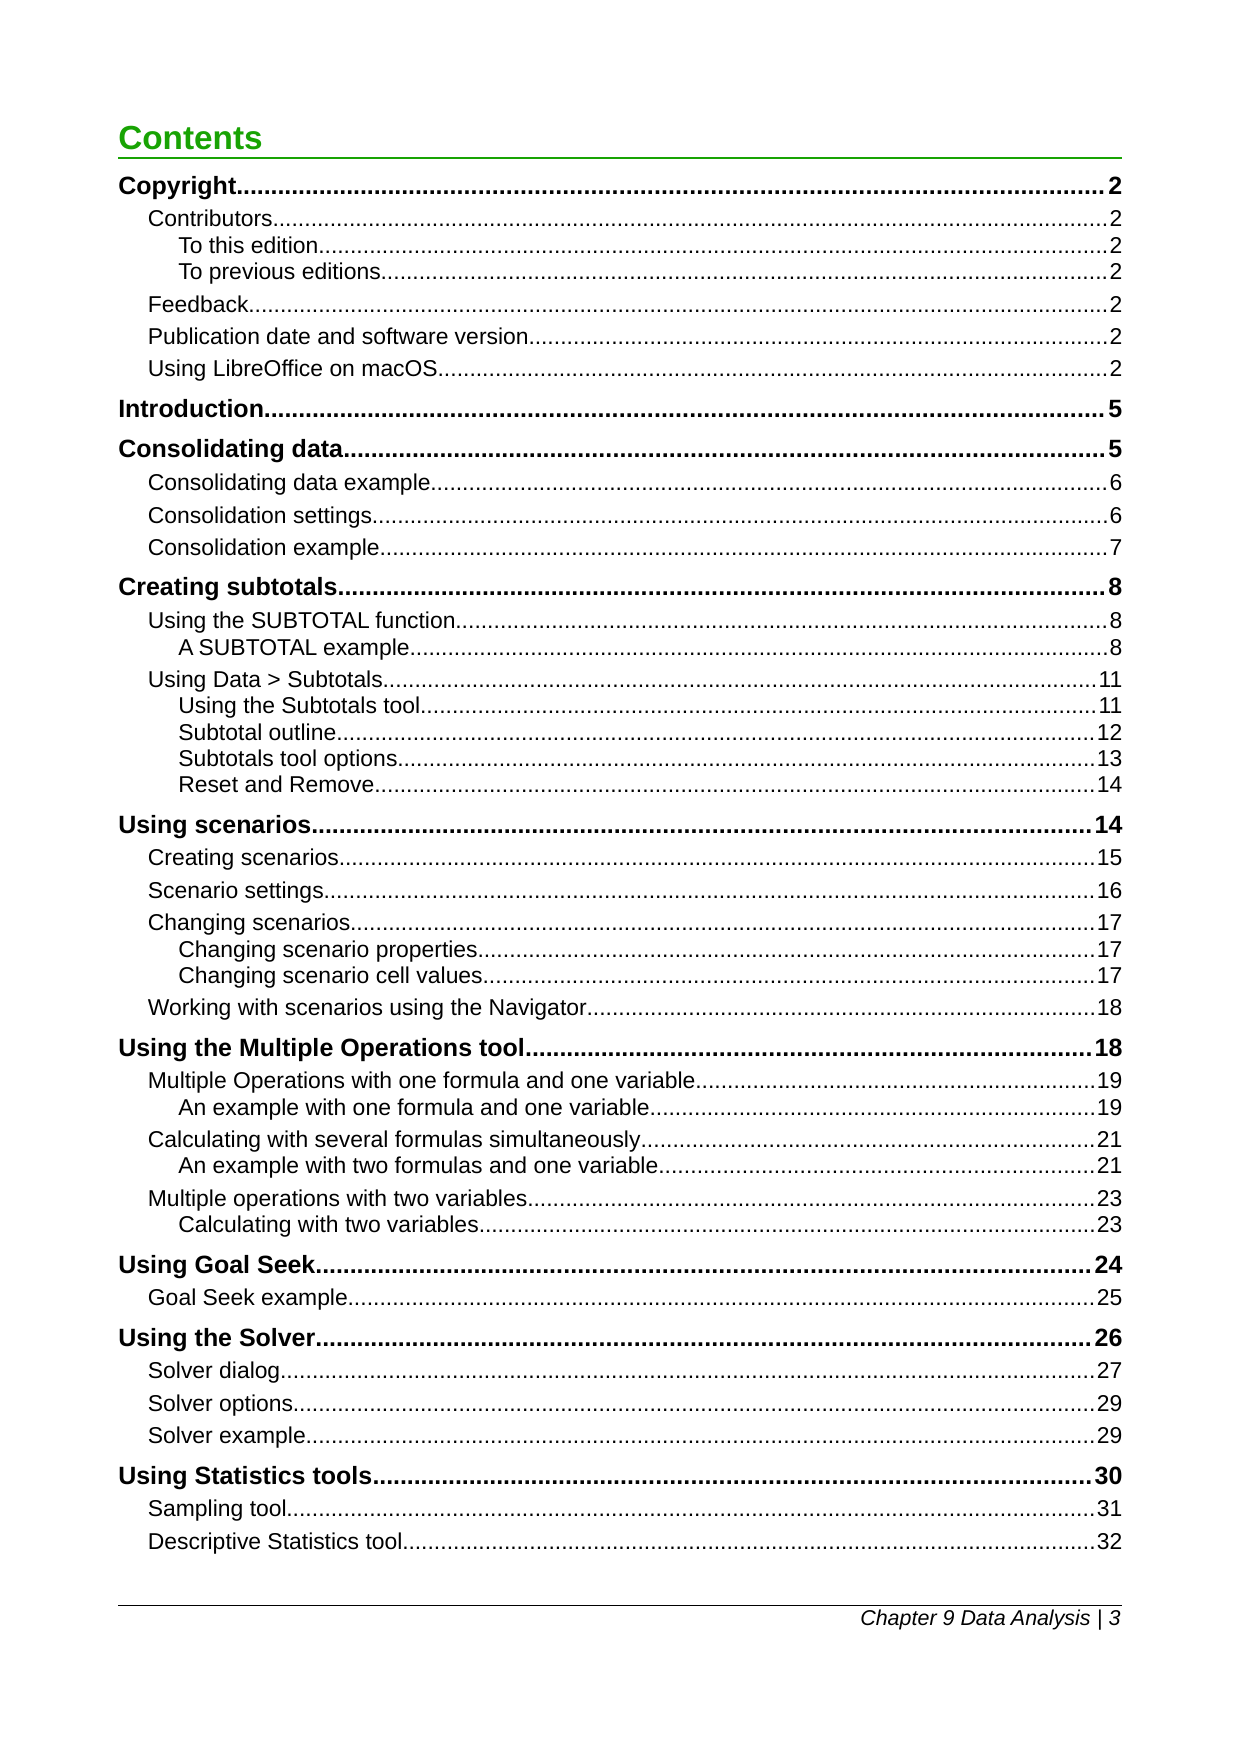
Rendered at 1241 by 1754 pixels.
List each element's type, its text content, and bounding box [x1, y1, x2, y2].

text Using Goal Seek 24 [118, 1249, 1122, 1278]
text Descriptive Statistics tool 32 [148, 1528, 1122, 1554]
text Introduction 5 [118, 394, 1122, 422]
text Using Data > Subtotals 11 [148, 666, 1122, 692]
text Using scenarios 14 [118, 809, 1122, 838]
text To previous editions 2 [178, 258, 1122, 284]
text Subtotals tool options 13 [178, 745, 1122, 771]
text Goal Seek example 25 [148, 1284, 1122, 1311]
text Consolidating data example 6 [148, 469, 1122, 496]
text Changing scenario properties 17 [178, 936, 1122, 962]
text Calculating with two variables 23 [178, 1211, 1122, 1238]
text Using Statistics tools 30 [118, 1461, 1122, 1489]
text Multiple Operations with one formula and one variable 19 [148, 1067, 1122, 1094]
text To this edition 2 [178, 232, 1122, 258]
text Calculating with several formulas simultaneously 21 [148, 1126, 1122, 1152]
text Publication date and software version 2 [148, 323, 1122, 349]
text A SUBTOTAL example 8 [178, 633, 1122, 660]
text Using the Solver 26 [118, 1323, 1122, 1351]
text Changing scenario cell values 17 [178, 962, 1122, 988]
text Working with scenarios using the Navigator 18 [148, 994, 1122, 1021]
text Contributors 2 [148, 205, 1122, 232]
text Sampling tool 31 [148, 1495, 1122, 1522]
text Subtotal outline 12 [178, 718, 1122, 745]
text Multiple operations with two variables 23 [148, 1185, 1122, 1211]
text Solver example 29 [148, 1422, 1122, 1449]
text Feedback 2 [148, 291, 1122, 317]
text Solver dialog 27 [148, 1357, 1122, 1384]
text An example with two formulas and one variable 21 [178, 1152, 1122, 1179]
text Solver options 29 [148, 1390, 1122, 1416]
text Scenario settings 16 [148, 877, 1122, 903]
text Using the SUBTOTAL function 8 [148, 607, 1122, 633]
text Consolidation example 7 [148, 534, 1122, 560]
text Using LibreOffice on macOS 2 [148, 355, 1122, 382]
text Creating scenarios 15 [148, 844, 1122, 871]
text Copyright 2 [118, 171, 1122, 199]
text Using the Multiple Operations tool 18 [118, 1033, 1122, 1061]
text Using the Subtotals tool 11 [178, 692, 1122, 718]
text Consolidating data 5 [118, 434, 1122, 463]
text Changing scenarios 17 [148, 909, 1122, 936]
subtitle Contents [118, 118, 1122, 157]
text An example with one formula and one variable 19 [178, 1094, 1122, 1120]
text Creating subtotals 8 [118, 572, 1122, 601]
text Reset and Remove 14 [178, 771, 1122, 798]
text Consolidation settings 6 [148, 502, 1122, 528]
